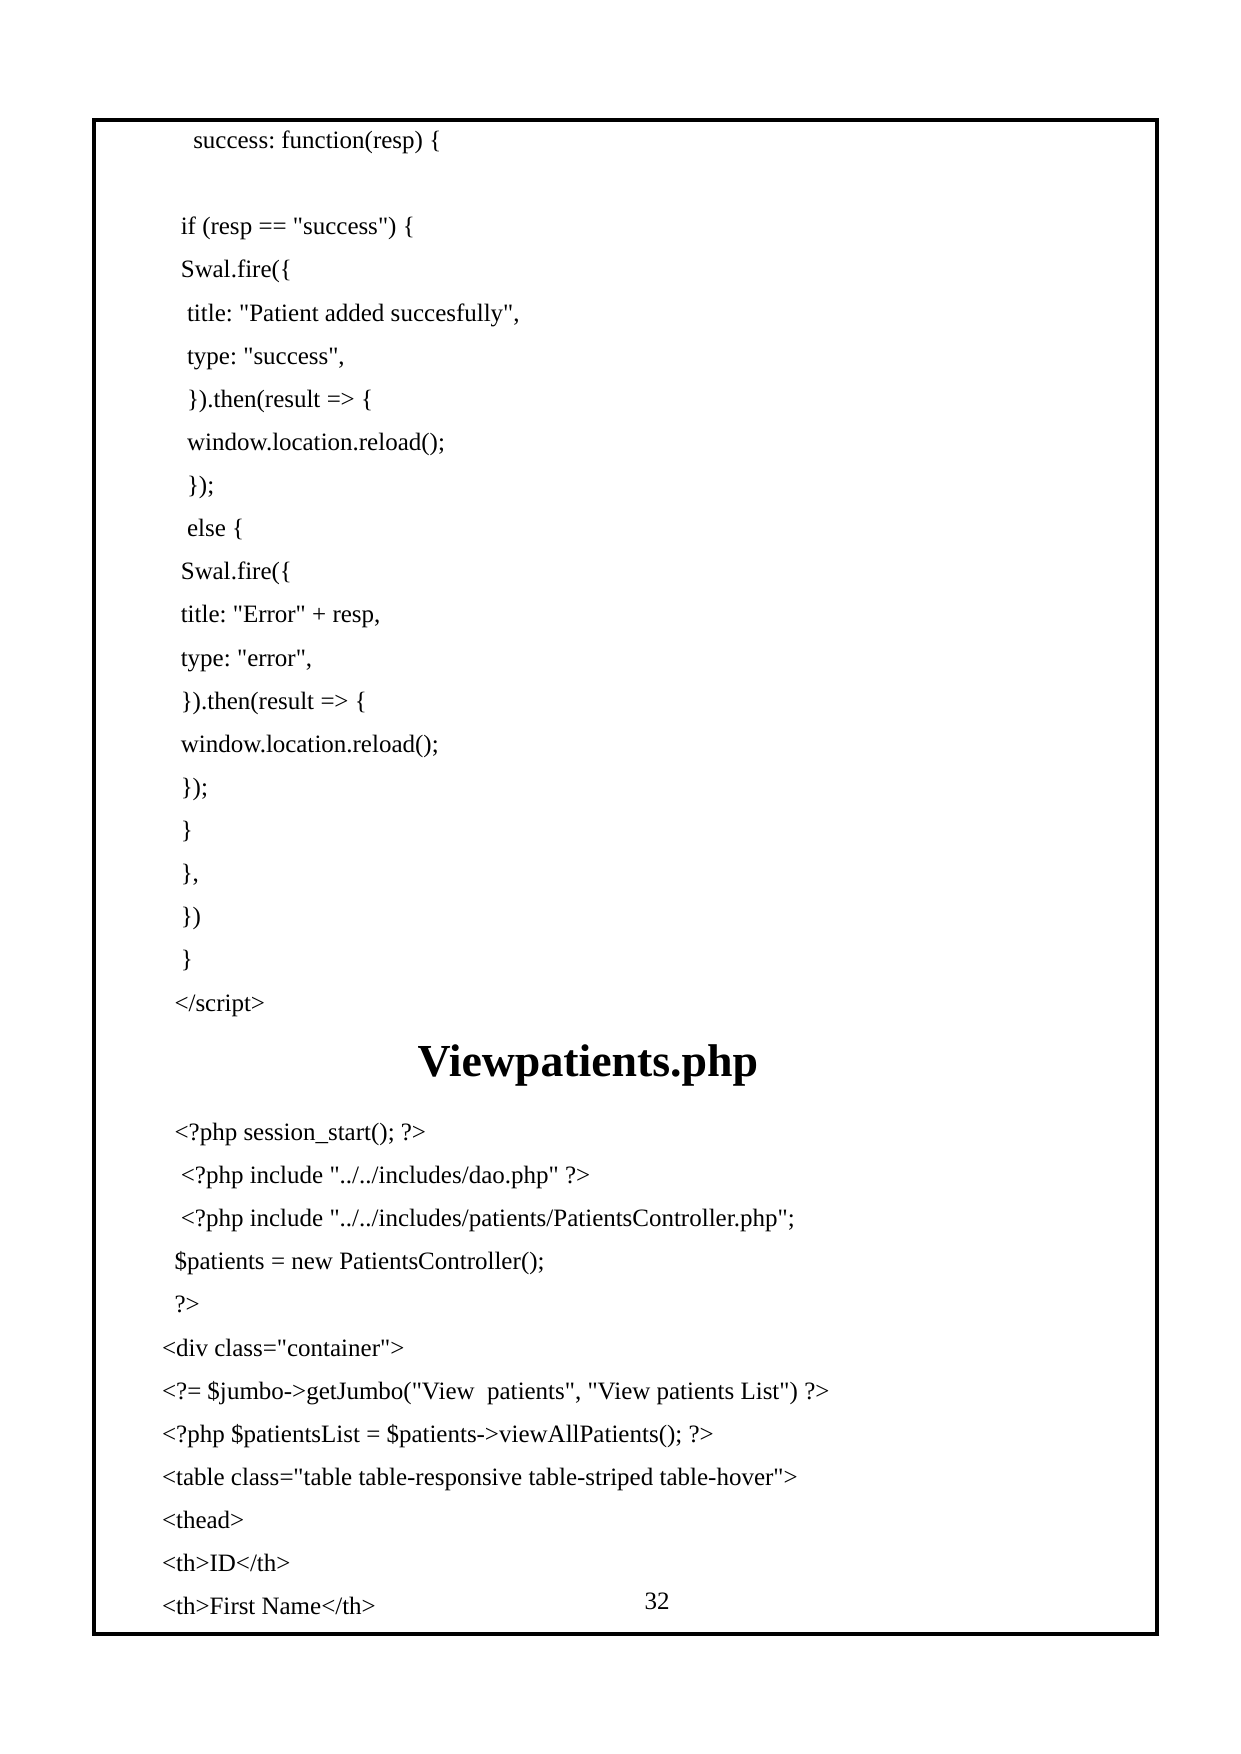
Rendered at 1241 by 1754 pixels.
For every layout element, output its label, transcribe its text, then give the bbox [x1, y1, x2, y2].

text <?= $jumbo->getJumbo("View patients", "View patients List") ?> [99, 1376, 1146, 1404]
text ?> [99, 1289, 1146, 1318]
text <?php include "../../includes/patients/PatientsController.php"; [99, 1203, 1146, 1232]
text }, [99, 858, 1146, 887]
text success: function(resp) { [99, 125, 1146, 154]
text <thead> [99, 1505, 1146, 1534]
text type: "success", [99, 341, 1146, 369]
text <?php $patientsList = $patients->viewAllPatients(); ?> [99, 1419, 1146, 1448]
text type: "error", [99, 643, 1146, 671]
text title: "Error" + resp, [99, 599, 1146, 628]
text <th>ID</th> [99, 1548, 1146, 1577]
text </script> [99, 988, 1146, 1016]
text } [99, 815, 1146, 844]
text <?php session_start(); ?> [99, 1117, 1146, 1146]
text if (resp == "success") { [99, 211, 1146, 240]
text <?php include "../../includes/dao.php" ?> [99, 1160, 1146, 1189]
text $patients = new PatientsController(); [99, 1246, 1146, 1275]
text window.location.reload(); [99, 729, 1146, 758]
text Swal.fire({ [99, 556, 1146, 585]
text }) [99, 901, 1146, 930]
text }).then(result => { [99, 384, 1146, 413]
text else { [99, 513, 1146, 542]
text <div class="container"> [99, 1333, 1146, 1361]
text }); [99, 772, 1146, 801]
text <th>First Name</th> [99, 1591, 1146, 1620]
text } [99, 944, 1146, 973]
text title: "Patient added succesfully", [99, 298, 1146, 326]
text Swal.fire({ [99, 254, 1146, 283]
text window.location.reload(); [99, 427, 1146, 456]
text <table class="table table-responsive table-striped table-hover"> [99, 1462, 1146, 1491]
text }); [99, 470, 1146, 499]
text }).then(result => { [99, 686, 1146, 714]
